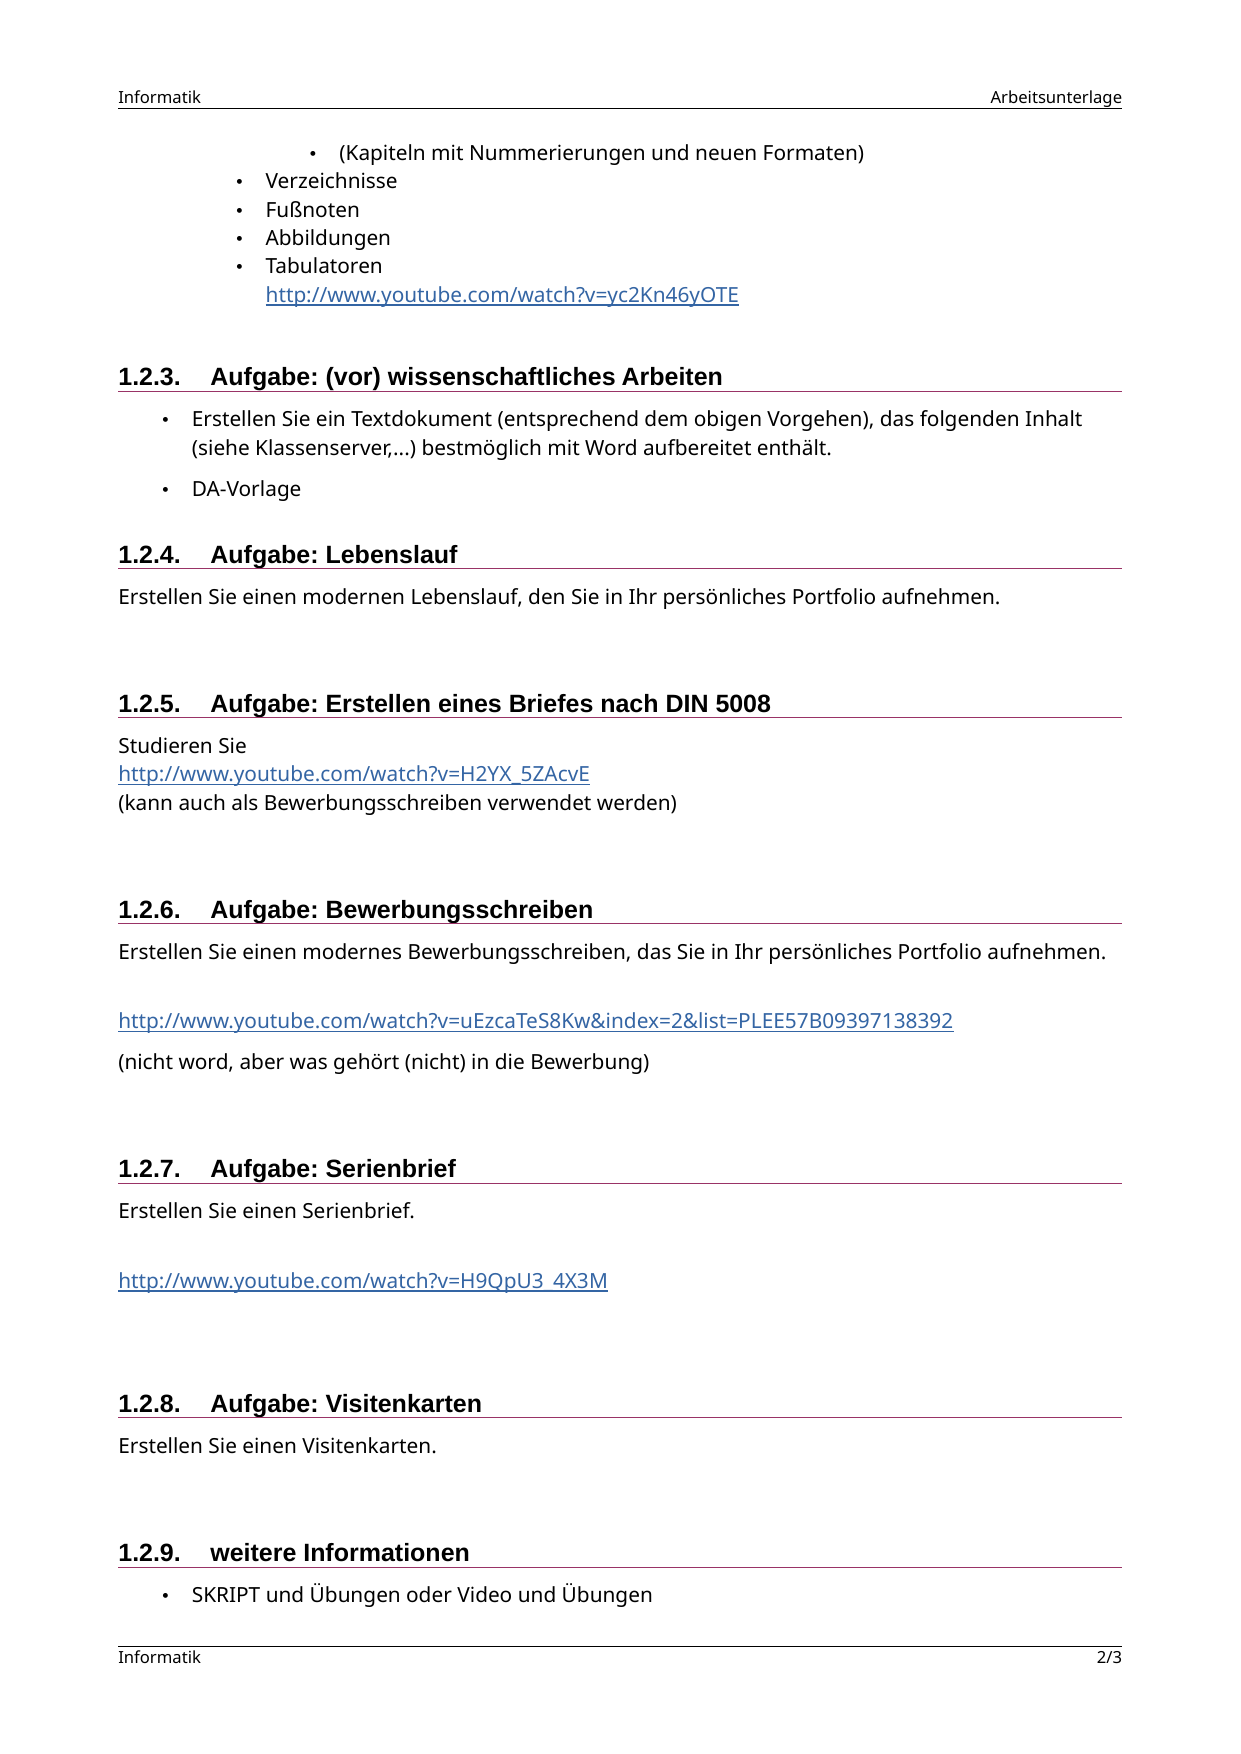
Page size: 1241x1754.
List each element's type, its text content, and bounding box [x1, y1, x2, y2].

list DA-Vorlage [162, 474, 1122, 502]
list Tabulatoren http://www.youtube.com/watch?v=yc2Kn46yOTE [236, 252, 1122, 308]
subtitle Aufgabe: Serienbrief [118, 1154, 1122, 1183]
list (Kapiteln mit Nummerierungen und neuen Formaten) [309, 138, 1122, 166]
text Studieren Sie http://www.youtube.com/watch?v=H2YX_5ZAcvE (kann auch als Bewerbungsschreiben verwendet werden) [118, 731, 1122, 816]
text Erstellen Sie einen Serienbrief. [118, 1197, 1122, 1225]
subtitle Aufgabe: Lebenslauf [118, 539, 1122, 568]
list Verzeichnisse [236, 166, 1122, 195]
text Erstellen Sie einen modernes Bewerbungsschreiben, das Sie in Ihr persönliches Portfolio aufnehmen. [118, 937, 1122, 966]
subtitle weitere Informationen [118, 1538, 1122, 1567]
list Fußnoten [236, 195, 1122, 223]
text Erstellen Sie einen Visitenkarten. [118, 1431, 1122, 1459]
subtitle Aufgabe: (vor) wissenschaftliches Arbeiten [118, 362, 1122, 391]
subtitle Aufgabe: Bewerbungsschreiben [118, 895, 1122, 923]
text (nicht word, aber was gehört (nicht) in die Bewerbung) [118, 1047, 1122, 1076]
text http://www.youtube.com/watch?v=uEzcaTeS8Kw&index=2&list=PLEE57B09397138392 [118, 978, 1122, 1035]
subtitle Aufgabe: Erstellen eines Briefes nach DIN 5008 [118, 689, 1122, 717]
text Erstellen Sie einen modernen Lebenslauf, den Sie in Ihr persönliches Portfolio aufnehmen. [118, 582, 1122, 610]
subtitle Aufgabe: Visitenkarten [118, 1389, 1122, 1417]
list Abbildungen [236, 223, 1122, 252]
list SKRIPT und Übungen oder Video und Übungen [162, 1580, 1122, 1609]
list Erstellen Sie ein Textdokument (entsprechend dem obigen Vorgehen), das folgenden Inhalt (siehe Klassenserver,...) bestmöglich mit Word aufbereitet enthält. [162, 404, 1122, 461]
text http://www.youtube.com/watch?v=H9QpU3_4X3M [118, 1237, 1122, 1294]
